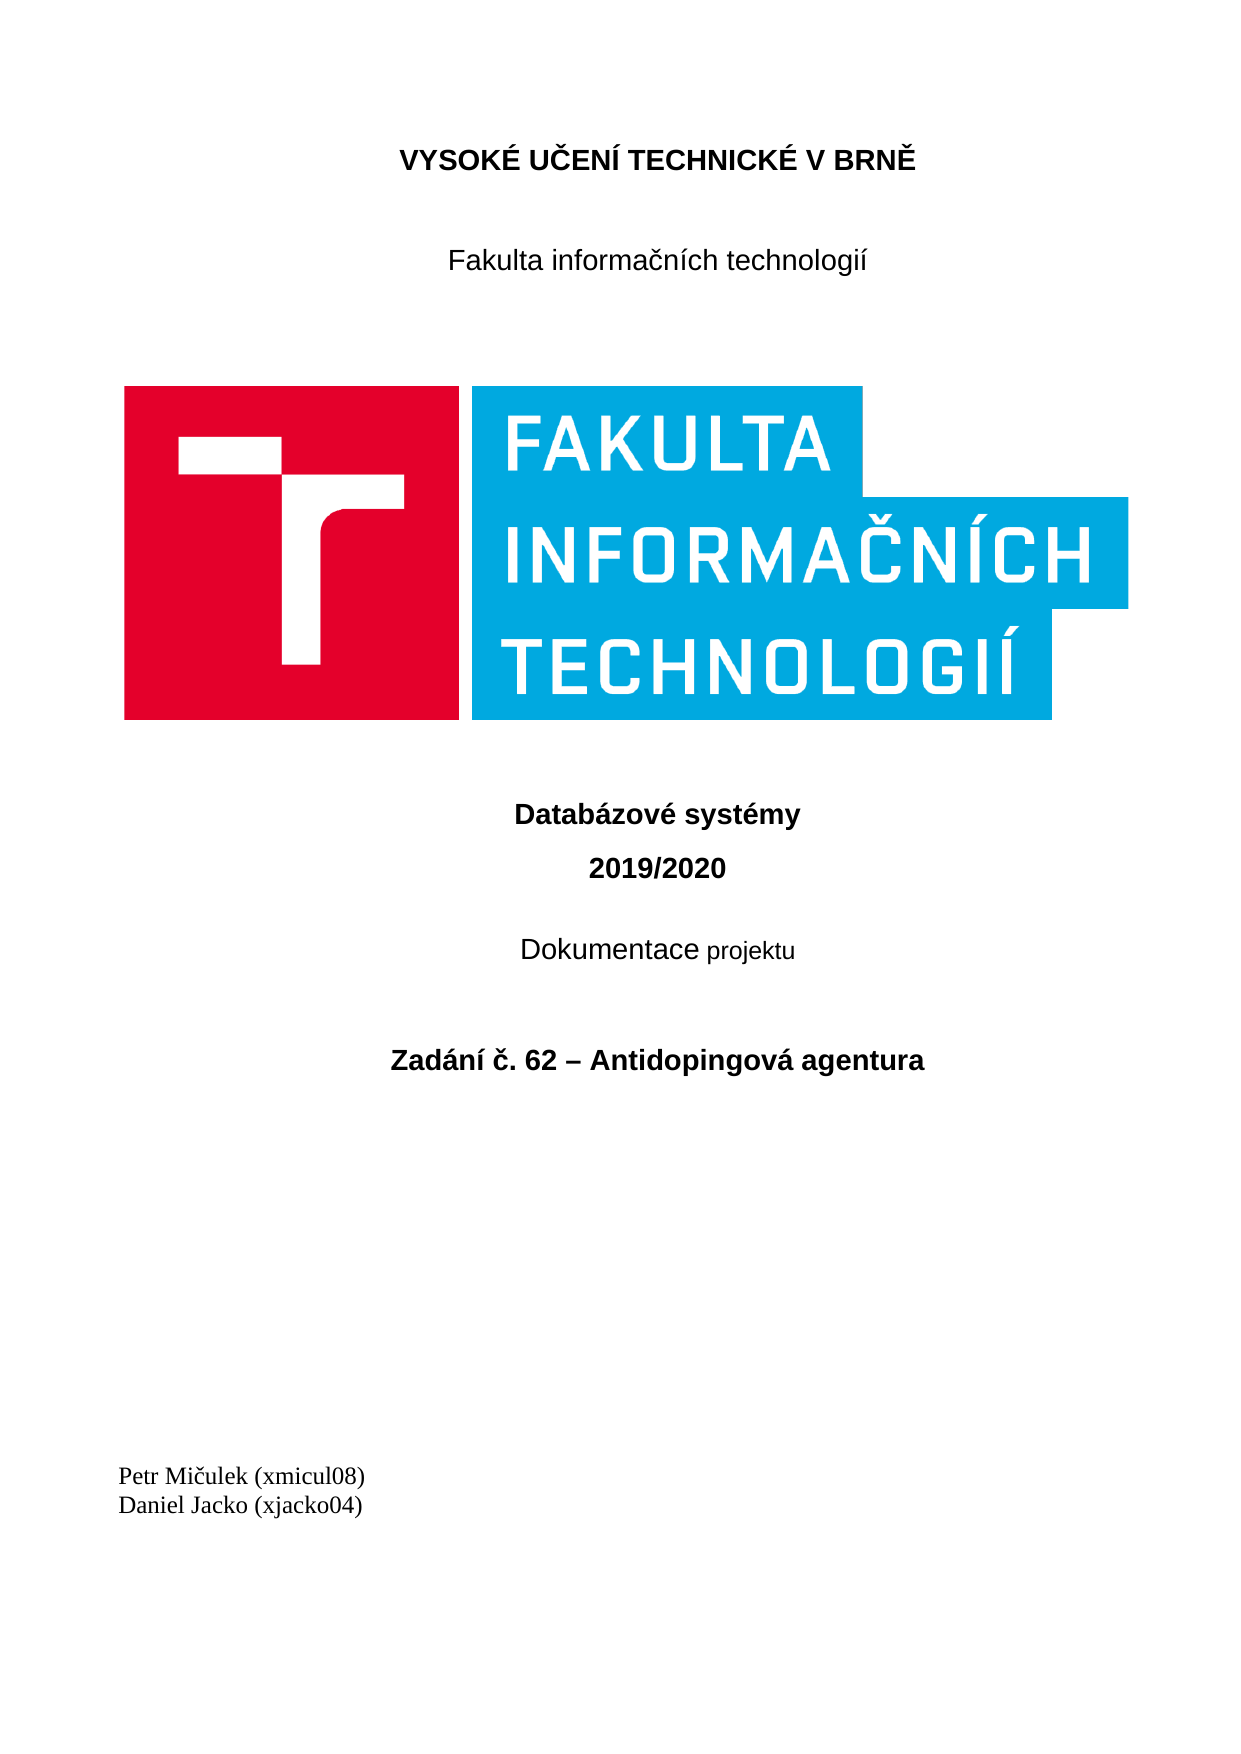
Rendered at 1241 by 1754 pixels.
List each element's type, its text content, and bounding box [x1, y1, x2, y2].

picture [601, 640, 639, 693]
picture [124, 386, 471, 720]
picture [915, 528, 954, 582]
subtitle Dokumentace projektu [118, 932, 1122, 966]
text Petr Mičulek (xmicul08) [118, 1461, 1122, 1490]
picture [743, 528, 791, 582]
picture [785, 416, 829, 470]
picture [1053, 610, 1129, 720]
picture [509, 416, 540, 470]
picture [767, 640, 806, 693]
picture [743, 416, 783, 470]
picture [1003, 640, 1011, 693]
picture [996, 528, 1034, 582]
picture [711, 640, 750, 693]
picture [978, 640, 986, 693]
picture [544, 416, 589, 470]
picture [863, 386, 1129, 496]
picture [923, 640, 961, 693]
subtitle Zadání č. 62 – Antidopingová agentura [118, 1043, 1122, 1077]
picture [690, 528, 728, 582]
picture [862, 528, 900, 582]
picture [823, 640, 854, 693]
picture [1005, 627, 1017, 635]
picture [712, 416, 742, 470]
picture [870, 515, 890, 524]
picture [804, 528, 849, 582]
picture [655, 416, 695, 470]
picture [654, 640, 694, 693]
subtitle Fakulta informačních technologií [118, 243, 1122, 277]
picture [602, 416, 642, 470]
subtitle Databázové systémy [118, 797, 1122, 830]
picture [533, 528, 573, 582]
picture [973, 515, 985, 524]
picture [1049, 528, 1088, 582]
picture [553, 640, 586, 693]
picture [867, 640, 907, 693]
subtitle VYSOKÉ UČENÍ TECHNICKÉ V BRNĚ [118, 143, 1122, 177]
picture [590, 528, 621, 582]
picture [502, 640, 541, 693]
picture [971, 528, 979, 582]
subtitle 2019/2020 [118, 851, 1122, 885]
text Daniel Jacko (xjacko04) [118, 1490, 1122, 1519]
picture [634, 528, 673, 582]
picture [509, 528, 517, 582]
